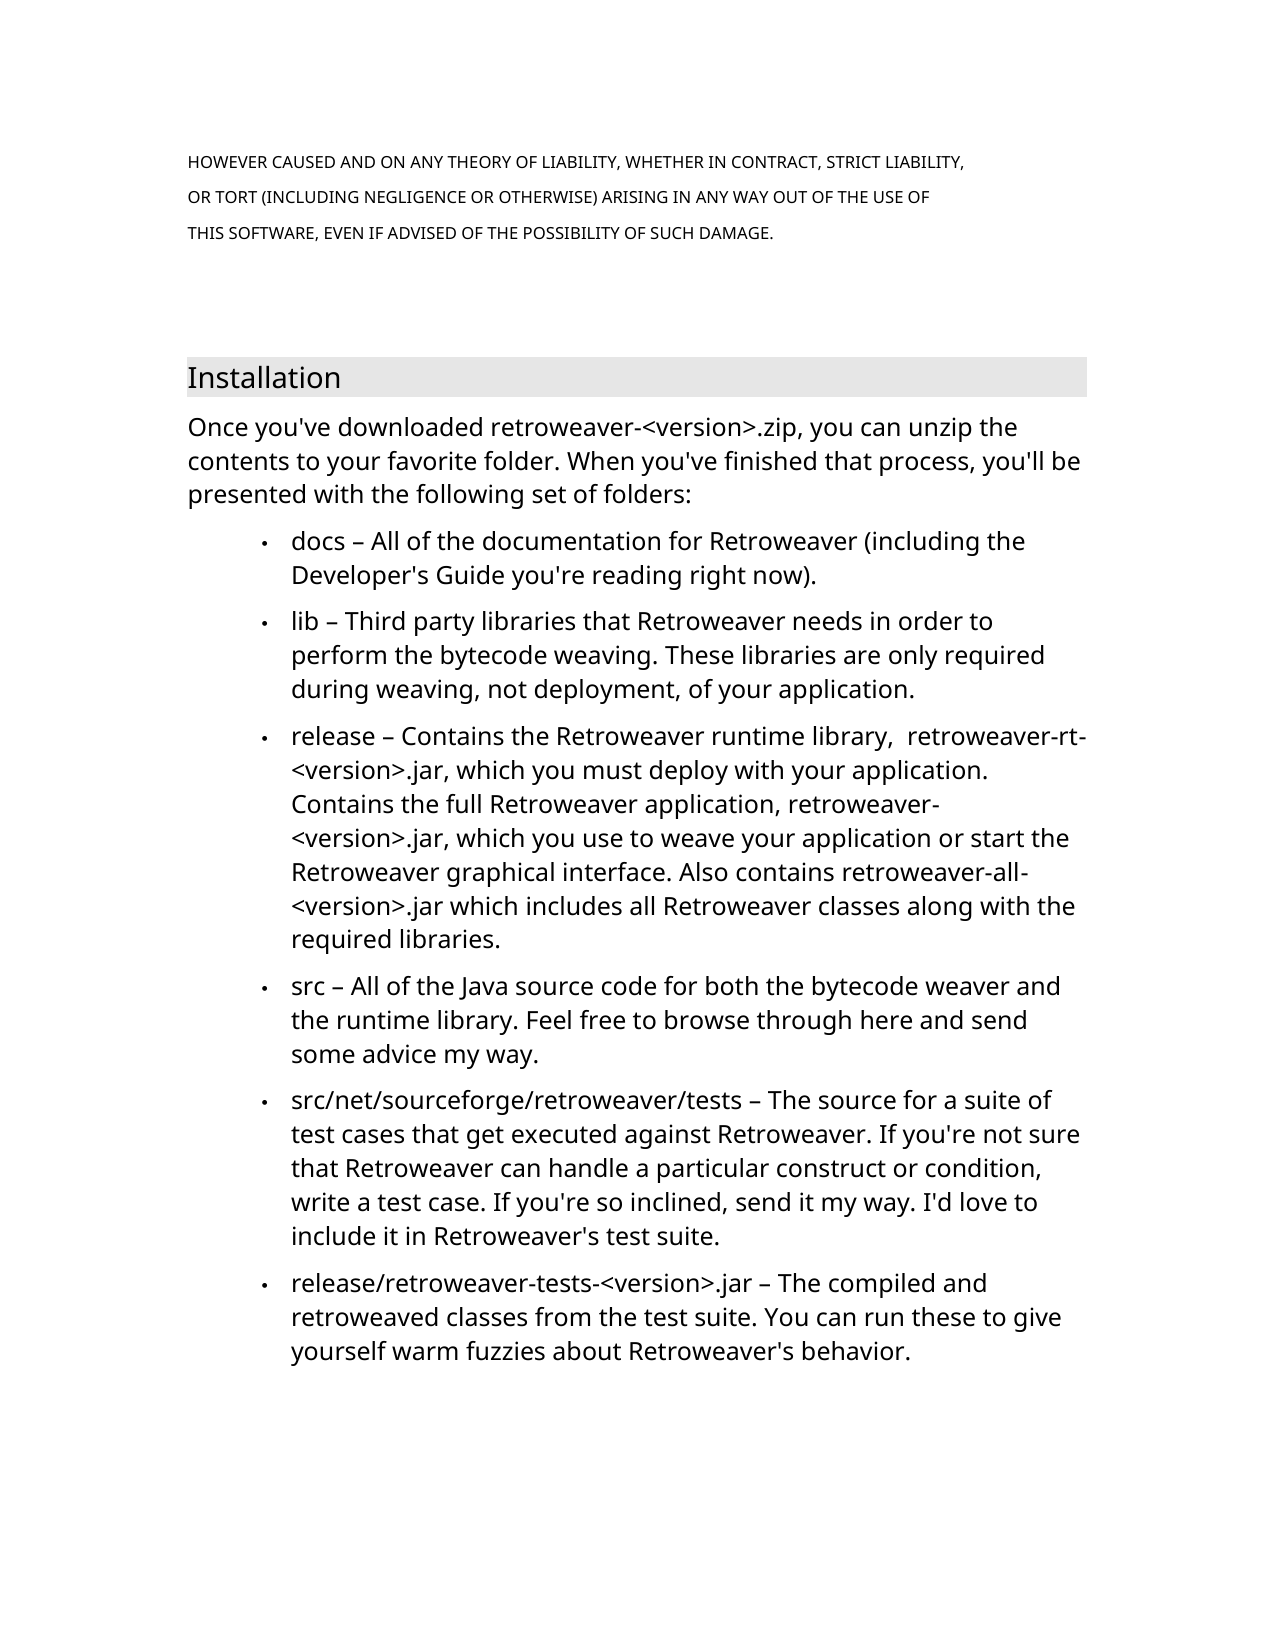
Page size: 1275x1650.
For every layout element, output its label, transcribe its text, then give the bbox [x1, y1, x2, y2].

list release – Contains the Retroweaver runtime library, retroweaver-rt-<version>.jar, which you must deploy with your application. Contains the full Retroweaver application, retroweaver-<version>.jar, which you use to weave your application or start the Retroweaver graphical interface. Also contains retroweaver-all-<version>.jar which includes all Retroweaver classes along with the required libraries. [261, 718, 1087, 956]
text OR TORT (INCLUDING NEGLIGENCE OR OTHERWISE) ARISING IN ANY WAY OUT OF THE USE OF [187, 186, 1087, 208]
list src/net/sourceforge/retroweaver/tests – The source for a suite of test cases that get executed against Retroweaver. If you're not sure that Retroweaver can handle a particular construct or condition, write a test case. If you're so inclined, send it my way. I'd love to include it in Retroweaver's test suite. [261, 1083, 1087, 1253]
list src – All of the Java source code for both the bytecode weaver and the runtime library. Feel free to browse through here and send some advice my way. [261, 968, 1087, 1070]
text Once you've downloaded retroweaver-<version>.zip, you can unzip the contents to your favorite folder. When you've finished that process, you'll be presented with the following set of folders: [187, 409, 1087, 511]
text THIS SOFTWARE, EVEN IF ADVISED OF THE POSSIBILITY OF SUCH DAMAGE. [187, 221, 1087, 244]
list docs – All of the documentation for Retroweaver (including the Developer's Guide you're reading right now). [261, 523, 1087, 591]
list release/retroweaver-tests-<version>.jar – The compiled and retroweaved classes from the test suite. You can run these to give yourself warm fuzzies about Retroweaver's behavior. [261, 1265, 1087, 1367]
text HOWEVER CAUSED AND ON ANY THEORY OF LIABILITY, WHETHER IN CONTRACT, STRICT LIABILITY, [187, 150, 1087, 173]
list lib – Third party libraries that Retroweaver needs in order to perform the bytecode weaving. These libraries are only required during weaving, not deployment, of your application. [261, 604, 1087, 706]
subtitle Installation [187, 357, 1087, 397]
